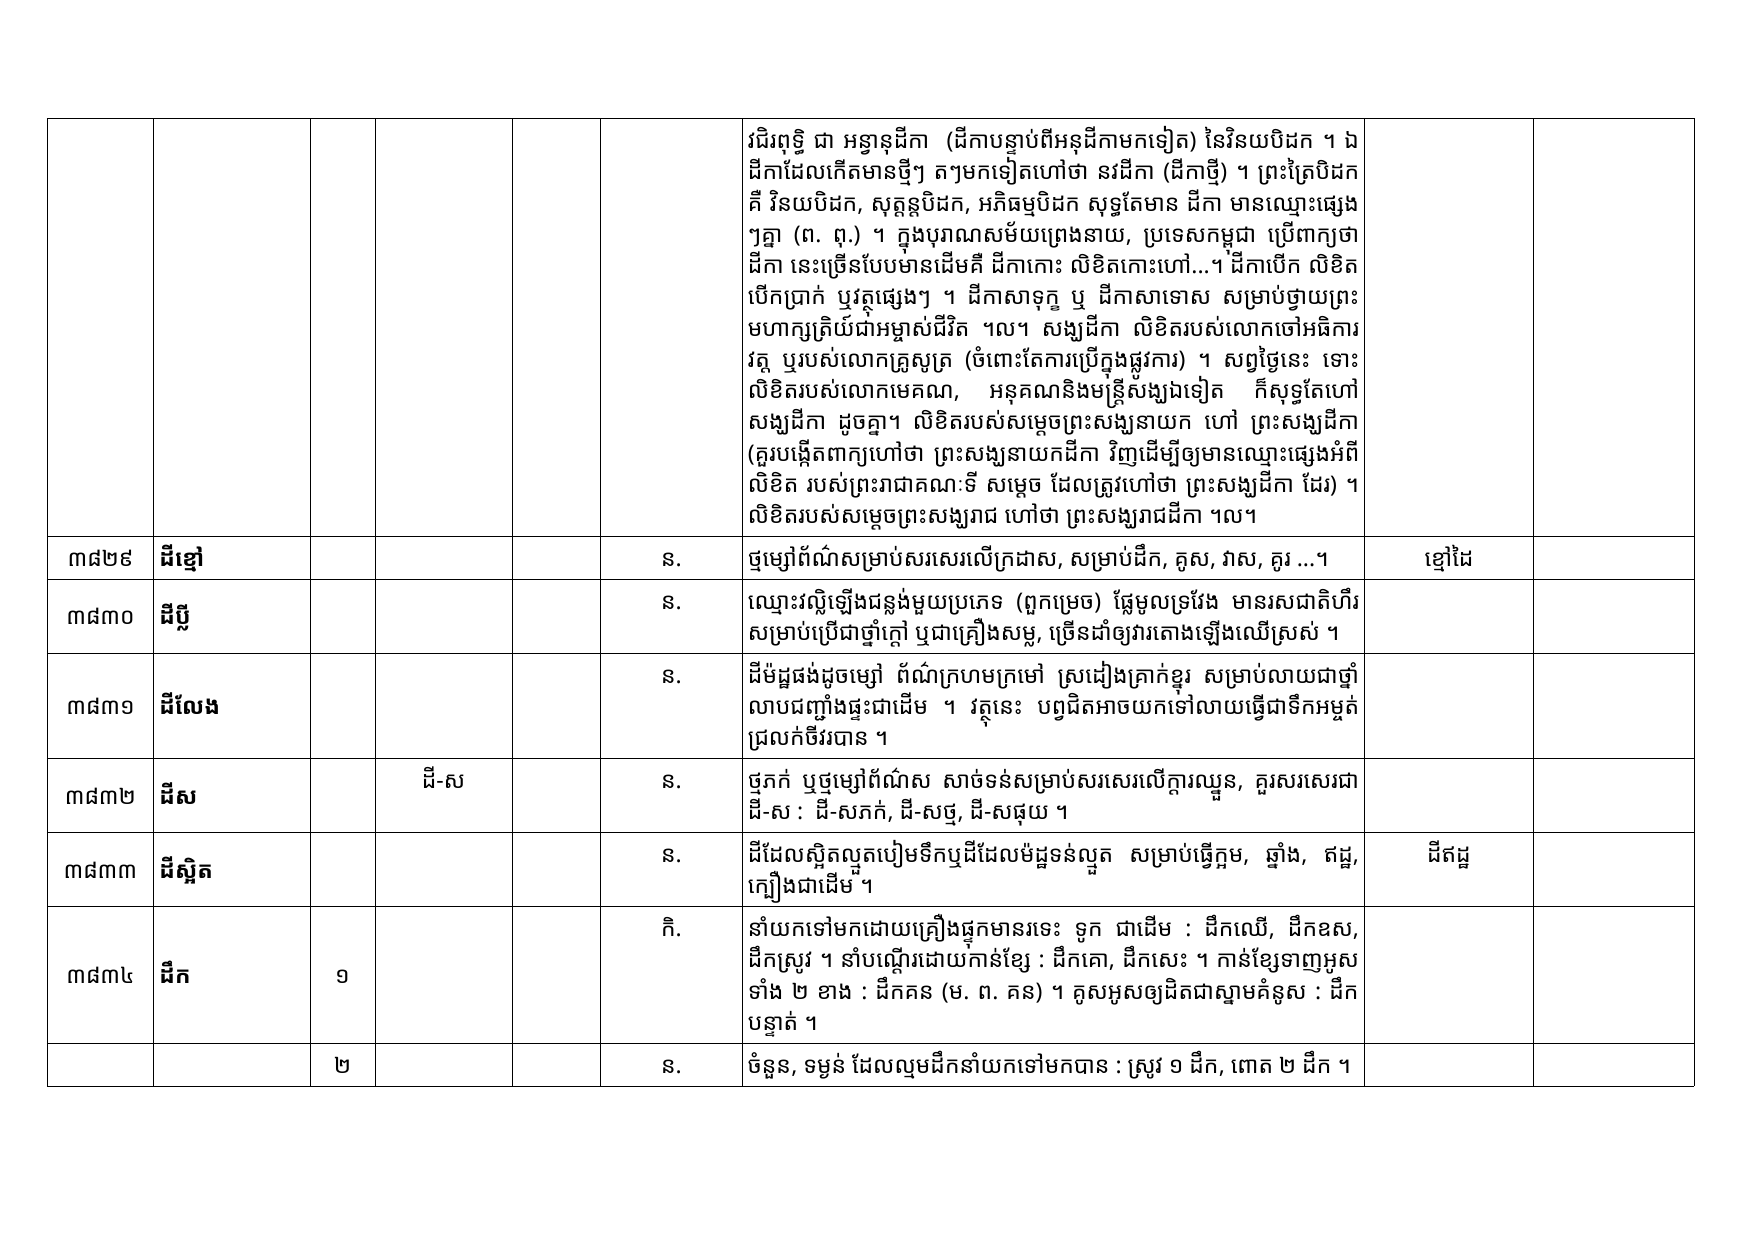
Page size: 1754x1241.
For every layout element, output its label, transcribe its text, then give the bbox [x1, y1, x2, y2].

table_cell ៣៨២៩ [48, 537, 153, 579]
table_cell ន. [601, 759, 742, 832]
table_cell ដី​ឥដ្ឋ [1365, 833, 1533, 906]
table_cell [311, 119, 375, 536]
table_cell [154, 119, 310, 536]
table_cell [1534, 907, 1694, 1043]
table_cell គម្ពីរ​កែ​ខៃ បញ្ជាក់​អត្ថន័យ​របស់​បាលី (បិដក) ខ្លះ, របស់​អដ្ឋកថា​នៃ​បាលី​ខ្លះ, របស់​ដីកា​មុន​ៗ​ខ្លះ, អាង​ដល់​អត្ថន័យ​របស់​គម្ពីរ​ឯទៀត​ខ្លះ​ក៏​មាន គម្ពីរ សារត្ថទីបនី ជា មូល​ដីកា (ដីកា​ដើម); វិមតិវិនោទនី ជា អនុ​ដីកា (ដីកា​បន្ទាប់); វជិរ​ពុទ្ធិ ជា អន្វានុដីកា (ដីកា​បន្ទាប់​ពី​អនុដីកា​មក​ទៀត) នៃ​វិនយបិដក ។ ឯ​ដីកា​ដែល​កើត​មាន​ថ្មី​ៗ ត​ៗ​មក​ទៀត​ហៅ​ថា នវ​ដីកា (ដីកា​ថ្មី) ។ ព្រះ​ត្រៃ​បិដក គឺ វិនយ​បិដក, សុត្តន្តបិដក, អភិធម្ម​បិដក សុទ្ធ​តែ​មាន ដីកា មាន​ឈ្មោះ​ផ្សេង​ៗ​គ្នា (ព. ពុ.) ។ ក្នុង​បុរាណ​សម័យ​ព្រេង​នាយ, ប្រទេស​កម្ពុជា ប្រើ​ពាក្យ​ថា ដីកា នេះ​ច្រើន​បែប​មាន​ដើម​គឺ ដីកា​កោះ លិខិត​កោះ​ហៅ...។ ដីកា​បើក លិខិត​បើក​ប្រាក់​ ឬ​វត្ថុ​ផ្សេង​ៗ ។ ដីកា​សា​ទុក្ខ ឬ ដីកា​សា​ទោស សម្រាប់​ថ្វាយ​ព្រះ​មហា​ក្សត្រិយ៍​ជា​អម្ចាស់​ជីវិត ។ល។ សង្ឃ​ដីកា លិខិត​របស់​លោក​ចៅអធិការ​វត្ត ឬ​របស់​លោក​គ្រូ​សូត្រ (ចំពោះ​តែ​ការ​ប្រើ​ក្នុង​ផ្លូវ​ការ) ។ សព្វ​ថ្ងៃ​នេះ ទោះ​លិខិត​របស់​លោក​មេគណ, អនុ​គណ​និង​មន្ត្រី​សង្ឃ​ឯទៀត ក៏​សុទ្ធ​តែ​ហៅ សង្ឃដីកា ដូច​គ្នា។ លិខិត​របស់​សម្ដេច​ព្រះ​សង្ឃ​នាយក ហៅ ព្រះ​សង្ឃដីកា (គួរ​បង្កើត​ពាក្យ​ហៅ​ថា ព្រះ​សង្ឃ​នាយក​ដីកា វិញ​ដើម្បី​ឲ្យ​មាន​ឈ្មោះ​ផ្សេង​អំពី​លិខិត របស់​ព្រះ​រាជា​គណៈទី សម្ដេច ដែល​ត្រូវ​ហៅ​ថា ព្រះ​សង្ឃដីកា ដែរ) ។ លិខិត​របស់​សម្ដេច​ព្រះ​សង្ឃ​រាជ ហៅ​ថា ព្រះ​សង្ឃ​រាជ​ដីកា ។ល។ [743, 119, 1364, 536]
table_cell [513, 833, 600, 906]
table_cell [513, 1044, 600, 1086]
table_cell [513, 907, 600, 1043]
table_cell [513, 537, 600, 579]
table_cell [513, 580, 600, 653]
table_cell ន. [601, 1044, 742, 1086]
table_cell [1534, 580, 1694, 653]
table_cell [311, 833, 375, 906]
table_cell ដី​ខ្មៅ [154, 537, 310, 579]
table_cell [376, 1044, 512, 1086]
table_cell [1534, 119, 1694, 536]
table_cell ៣៨៣០ [48, 580, 153, 653]
table_cell [154, 1044, 310, 1086]
table_cell ដី​ស [154, 759, 310, 832]
table_cell [513, 759, 600, 832]
table_cell ដឹក [154, 907, 310, 1043]
table_cell [1365, 119, 1533, 536]
table_cell ន. [601, 537, 742, 579]
table_cell ដី​ដែល​ស្អិត​ល្មួត​បៀម​ទឹក​ឬ​ដី​ដែល​ម៉ដ្ឋ​ទន់​ល្មួត សម្រាប់​ធ្វើ​ក្អម, ឆ្នាំង, ឥដ្ឋ, ក្បឿង​ជាដើម ។ [743, 833, 1364, 906]
table_cell [601, 119, 742, 536]
table_cell ថ្ម​ម្សៅ​ព័ណ៌​សម្រាប់​សរសេរ​លើ​ក្រដាស, សម្រាប់​ដឹក, គូស, វាស, គូរ ...។ [743, 537, 1364, 579]
table_cell [1534, 1044, 1694, 1086]
table_cell កិ. [601, 907, 742, 1043]
table_cell ២ [311, 1044, 375, 1086]
table_cell ដី​ម៉ដ្ឋ​ផង់​ដូច​ម្សៅ ព័ណ៌​ក្រហម​ក្រមៅ ស្រដៀង​គ្រាក់​ខ្នុរ សម្រាប់​លាយ​ជា​ថ្នាំ​លាប​ជញ្ជាំង​ផ្ទះ​ជាដើម ។ វត្ថុ​នេះ បព្វជិត​អាច​យក​ទៅ​លាយ​ធ្វើ​ជា​ទឹក​អម្ចត់​ជ្រលក់​ចីវរ​បាន ។ [743, 654, 1364, 758]
table_cell ៣៨៣៤ [48, 907, 153, 1043]
table_cell ៣៨៣១ [48, 654, 153, 758]
table_cell [48, 1044, 153, 1086]
table_cell [1534, 759, 1694, 832]
table_cell ខ្មៅដៃ [1365, 537, 1533, 579]
table_cell [1365, 759, 1533, 832]
table_cell ថ្ម​ភក់ ឬ​ថ្ម​ម្សៅ​ព័ណ៌​ស សាច់​ទន់​សម្រាប់​សរសេរ​លើ​ក្ដារ​ឈ្នួន, គួរ​សរសេរ​ជា ដី-ស : ដី-ស​ភក់, ដី-ស​ថ្ម, ដី-ស​ផុយ ។ [743, 759, 1364, 832]
table_cell ដីប្លី [154, 580, 310, 653]
table_cell [1365, 907, 1533, 1043]
table_cell [311, 580, 375, 653]
table_cell ដីលែង [154, 654, 310, 758]
table_cell [513, 119, 600, 536]
table_cell [376, 119, 512, 536]
table_cell ៣៨៣២ [48, 759, 153, 832]
table_cell ន. [601, 580, 742, 653]
table_cell [1365, 654, 1533, 758]
table_cell [376, 907, 512, 1043]
table_cell [1365, 1044, 1533, 1086]
table_cell [311, 759, 375, 832]
table_cell នាំ​យក​ទៅ​មក​ដោយ​គ្រឿង​ផ្ទុក​មាន​រទេះ ទូក ជាដើម : ដឹក​ឈើ, ដឹក​ឧស, ដឹក​ស្រូវ ។ នាំ​បណ្ដើរ​ដោយ​កាន់​ខ្សែ : ដឹក​គោ, ដឹក​សេះ ។ កាន់​ខ្សែ​ទាញ​អូស​ទាំង ២ ខាង : ដឹក​គន (ម. ព. គន) ។ គូស​អូស​ឲ្យ​ដិត​ជា​ស្នាម​គំនូស : ដឹក​បន្ទាត់ ។ [743, 907, 1364, 1043]
table_cell [376, 654, 512, 758]
table_cell ឈ្មោះ​វល្លិ​ឡើង​ជន្លង់​មួយ​ប្រភេទ (ពួក​ម្រេច) ផ្លែ​មូល​ទ្រវែង មាន​រស​ជាតិ​ហឹរ សម្រាប់​ប្រើ​ជា​ថ្នាំ​ក្ដៅ ឬ​ជា​គ្រឿង​សម្ល, ច្រើន​ដាំ​ឲ្យ​វារ​តោង​ឡើង​ឈើ​ស្រស់ ។ [743, 580, 1364, 653]
table_cell [311, 537, 375, 579]
table_cell ៣៨៣៣ [48, 833, 153, 906]
table_cell [1534, 654, 1694, 758]
table_cell ន. [601, 833, 742, 906]
table_cell [376, 833, 512, 906]
table_cell ១ [311, 907, 375, 1043]
table_cell [513, 654, 600, 758]
table_cell [48, 119, 153, 536]
table_cell [376, 580, 512, 653]
table_cell [1365, 580, 1533, 653]
table_cell [1534, 537, 1694, 579]
table_cell [376, 537, 512, 579]
table_cell [311, 654, 375, 758]
table_cell [1534, 833, 1694, 906]
table_cell ដី​ស្អិត [154, 833, 310, 906]
table_cell ដី-ស [376, 759, 512, 832]
table_cell ចំនួន, ទម្ងន់ ដែល​ល្មម​ដឹក​នាំ​យក​ទៅ​មក​បាន : ស្រូវ ១ ដឹក, ពោត ២ ដឹក ។ [743, 1044, 1364, 1086]
table_cell ន. [601, 654, 742, 758]
